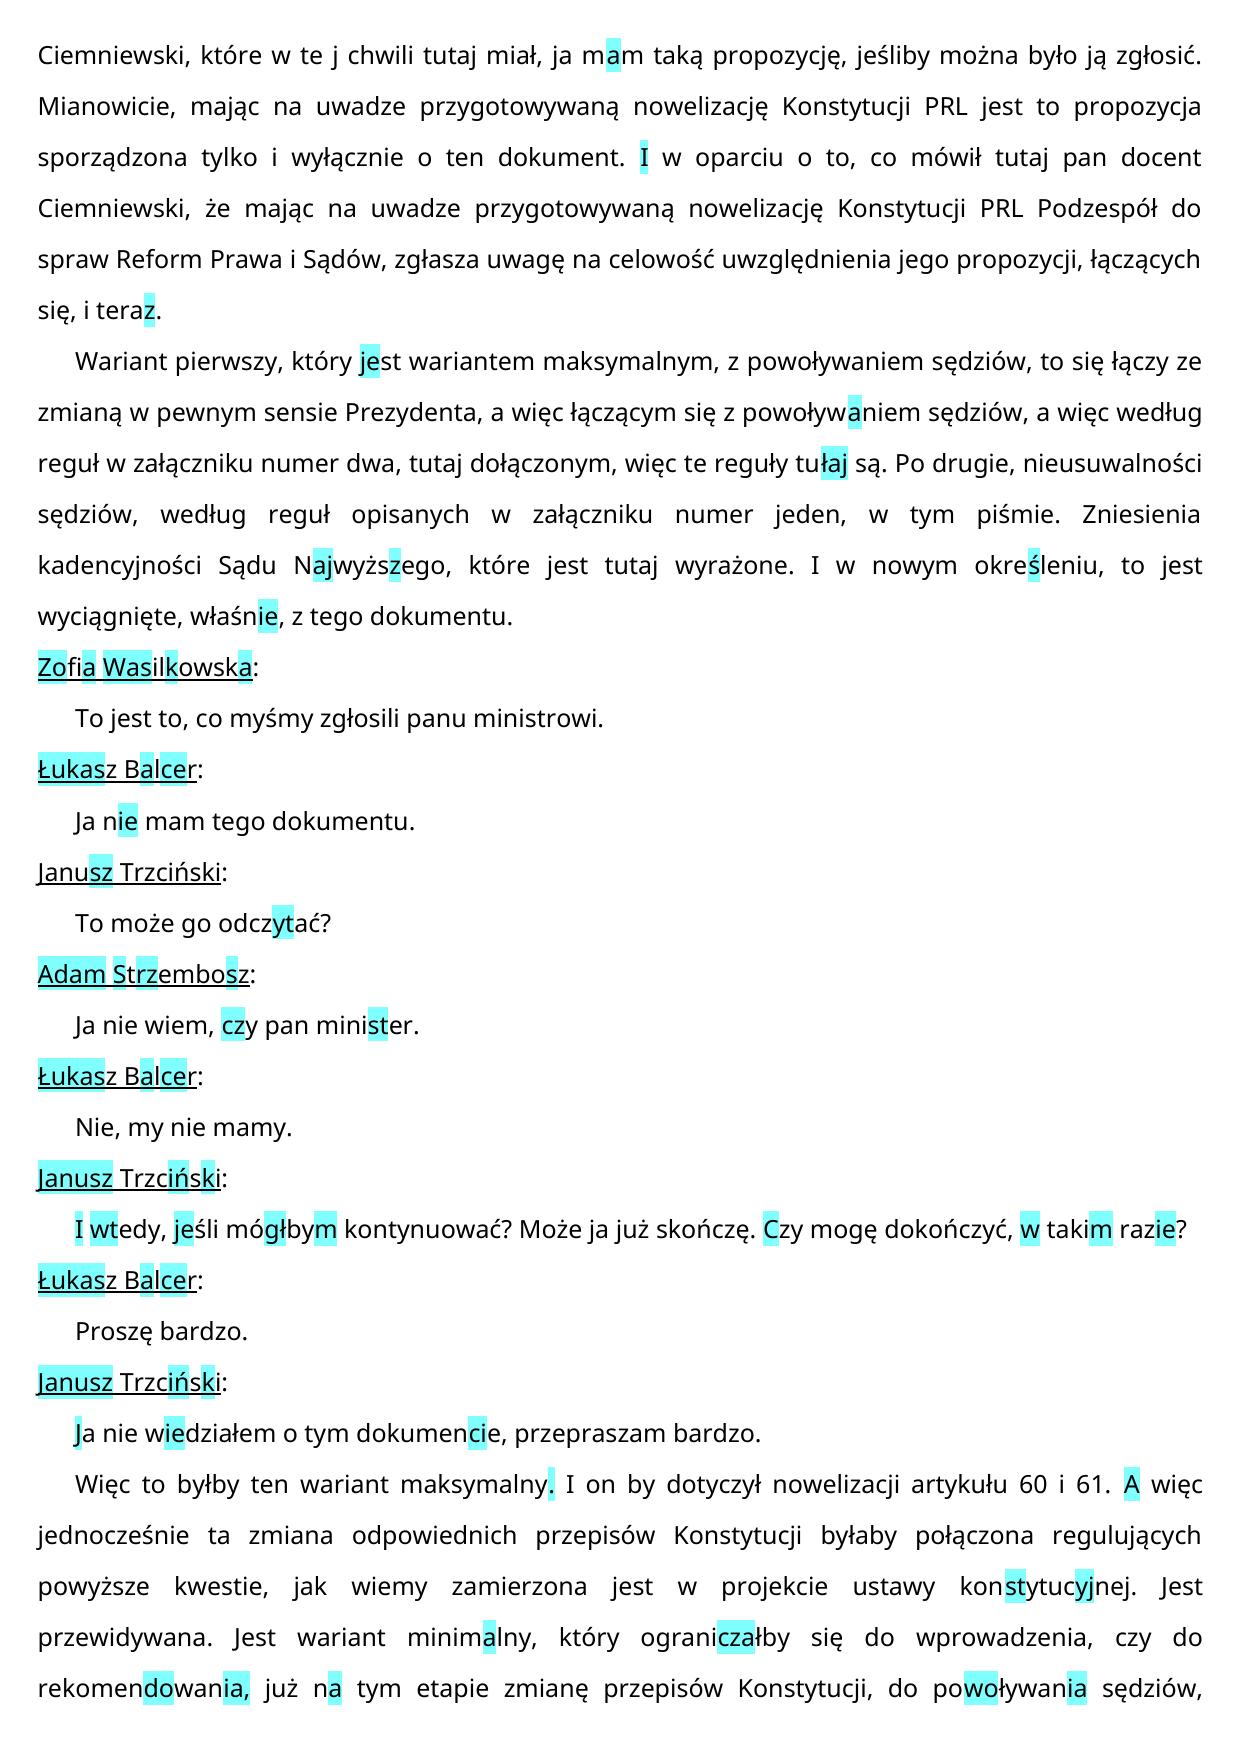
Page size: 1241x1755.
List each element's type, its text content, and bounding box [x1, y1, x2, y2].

text I wtedy, jeśli mógłbym kontynuować? Może ja już skończę. Czy mogę dokończyć, w takim razie? [37, 1211, 1203, 1246]
text Janusz Trzciński: [37, 854, 1203, 888]
text Ja nie wiedziałem o tym dokumencie, przepraszam bardzo. [37, 1416, 1203, 1450]
text To może go odczytać? [37, 905, 1203, 939]
text Adam Strzembosz: [37, 956, 1203, 990]
text Proszę bardzo. [37, 1313, 1203, 1348]
text Ciemniewski, które w te j chwili tutaj miał, ja mam taką propozycję, jeśliby można było ją zgłosić. Mianowicie, mając na uwadze przygotowywaną nowelizację Konstytucji PRL jest to propozycja sporządzona tylko i wyłącznie o ten dokument. I w oparciu o to, co mówił tutaj pan docent Ciemniewski, że mając na uwadze przygotowywaną nowelizację Konstytucji PRL Podzespół do spraw Reform Prawa i Sądów, zgłasza uwagę na celowość uwzględnienia jego propozycji, łączących się, i teraz. [37, 37, 1203, 327]
text Janusz Trzciński: [37, 1364, 1203, 1399]
text Więc to byłby ten wariant maksymalny. I on by dotyczył nowelizacji artykułu 60 i 61. A więc jednocześnie ta zmiana odpowiednich przepisów Konstytucji byłaby połączona regulujących powyższe kwestie, jak wiemy zamierzona jest w projekcie ustawy konstytucyjnej. Jest przewidywana. Jest wariant minimalny, który ograniczałby się do wprowadzenia, czy do rekomendowania, już na tym etapie zmianę przepisów Konstytucji, do powoływania sędziów, [37, 1467, 1203, 1705]
text To jest to, co myśmy zgłosili panu ministrowi. [37, 701, 1203, 735]
text Łukasz Balcer: [37, 1262, 1203, 1297]
text Janusz Trzciński: [37, 1160, 1203, 1194]
text Ja nie mam tego dokumentu. [37, 803, 1203, 837]
text Wariant pierwszy, który jest wariantem maksymalnym, z powoływaniem sędziów, to się łączy ze zmianą w pewnym sensie Prezydenta, a więc łączącym się z powoływaniem sędziów, a więc według reguł w załączniku numer dwa, tutaj dołączonym, więc te reguły tułaj są. Po drugie, nieusuwalności sędziów, według reguł opisanych w załączniku numer jeden, w tym piśmie. Zniesienia kadencyjności Sądu Najwyższego, które jest tutaj wyrażone. I w nowym określeniu, to jest wyciągnięte, właśnie, z tego dokumentu. [37, 344, 1203, 633]
text Nie, my nie mamy. [37, 1109, 1203, 1143]
text Łukasz Balcer: [37, 752, 1203, 786]
text Ja nie wiem, czy pan minister. [37, 1007, 1203, 1041]
text Łukasz Balcer: [37, 1058, 1203, 1092]
text Zofia Wasilkowska: [37, 650, 1203, 684]
